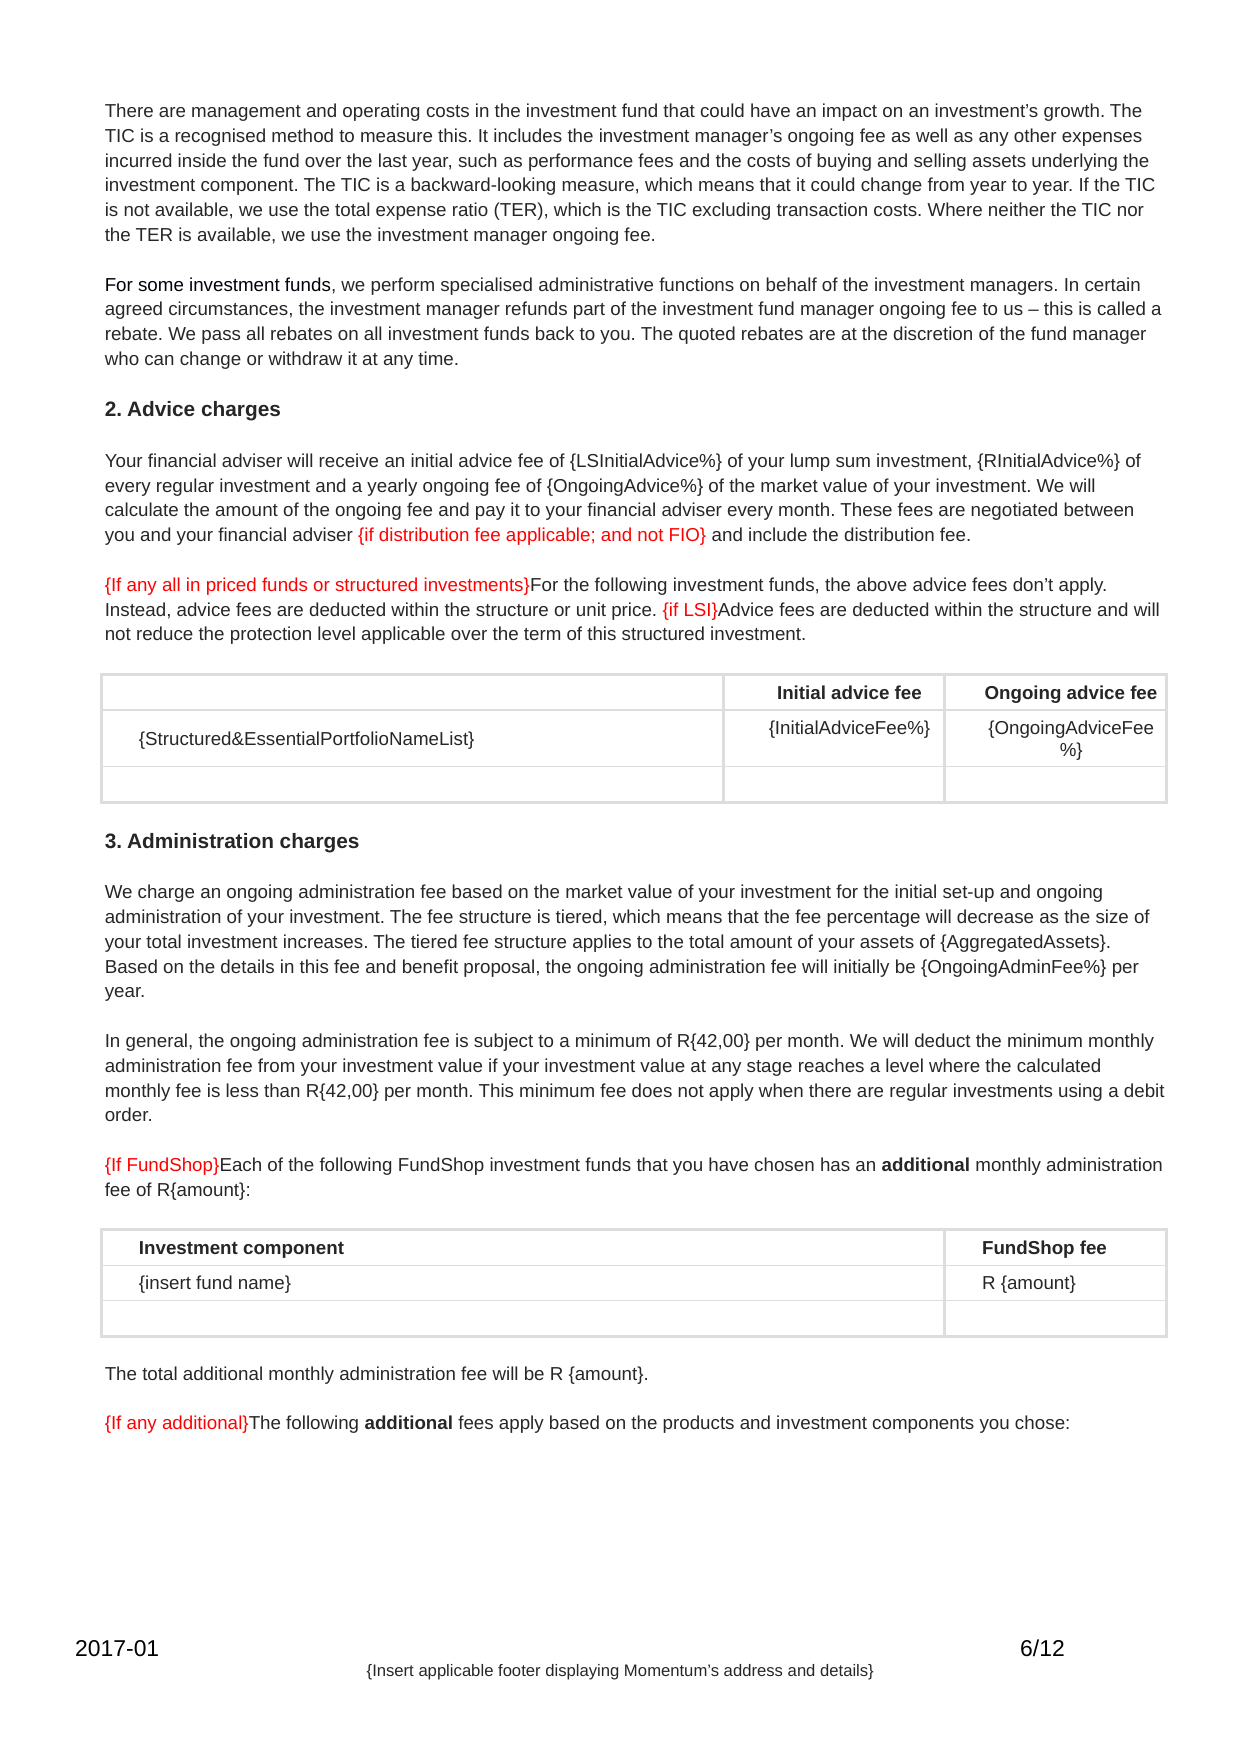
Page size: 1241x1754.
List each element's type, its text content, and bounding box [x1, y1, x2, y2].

table_cell {InitialAdviceFee%} [725, 711, 943, 766]
text {If any all in priced funds or structured investments}For the following investment funds, the above advice fees don’t apply. Instead, advice fees are deducted within the structure or unit price. {if LSI}Advice fees are deducted within the structure and will not reduce the protection level applicable over the term of this structured investment. [104, 573, 1165, 645]
text 2. Advice charges [104, 397, 1165, 421]
text The total additional monthly administration fee will be R {amount}. [104, 1363, 1165, 1384]
text In general, the ongoing administration fee is subject to a minimum of R{42,00} per month. We will deduct the minimum monthly administration fee from your investment value if your investment value at any stage reaches a level where the calculated monthly fee is less than R{42,00} per month. This minimum fee does not apply when there are regular investments using a debit order. [104, 1030, 1165, 1126]
table_cell {insert fund name} [103, 1266, 943, 1300]
table_header Initial advice fee [725, 676, 943, 709]
table_header FundShop fee [946, 1231, 1165, 1265]
text 3. Administration charges [104, 829, 1165, 853]
text For some investment funds, we perform specialised administrative functions on behalf of the investment managers. In certain agreed circumstances, the investment manager refunds part of the investment fund manager ongoing fee to us – this is called a rebate. We pass all rebates on all investment funds back to you. The quoted rebates are at the discretion of the fund manager who can change or withdraw it at any time. [104, 273, 1165, 369]
table_cell {OngoingAdviceFee%} [946, 711, 1165, 766]
table_cell {Structured&EssentialPortfolioNameList} [103, 711, 722, 766]
table_header [103, 676, 722, 709]
table_header Ongoing advice fee [946, 676, 1165, 709]
text We charge an ongoing administration fee based on the market value of your investment for the initial set-up and ongoing administration of your investment. The fee structure is tiered, which means that the fee percentage will decrease as the size of your total investment increases. The tiered fee structure applies to the total amount of your assets of {AggregatedAssets}. Based on the details in this fee and benefit proposal, the ongoing administration fee will initially be {OngoingAdminFee%} per year. [104, 881, 1165, 1002]
table_cell [946, 767, 1165, 801]
text Your financial adviser will receive an initial advice fee of {LSInitialAdvice%} of your lump sum investment, {RInitialAdvice%} of every regular investment and a yearly ongoing fee of {OngoingAdvice%} of the market value of your investment. We will calculate the amount of the ongoing fee and pay it to your financial adviser every month. These fees are negotiated between you and your financial adviser {if distribution fee applicable; and not FIO} and include the distribution fee. [104, 449, 1165, 546]
table_cell [725, 767, 943, 801]
text {If any additional}The following additional fees apply based on the products and investment components you chose: [104, 1412, 1165, 1434]
text There are management and operating costs in the investment fund that could have an impact on an investment’s growth. The TIC is a recognised method to measure this. It includes the investment manager’s ongoing fee as well as any other expenses incurred inside the fund over the last year, such as performance fees and the costs of buying and selling assets underlying the investment component. The TIC is a backward-looking measure, which means that it could change from year to year. If the TIC is not available, we use the total expense ratio (TER), which is the TIC excluding transaction costs. Where neither the TIC nor the TER is available, we use the investment manager ongoing fee. [104, 100, 1165, 245]
table_cell [103, 767, 722, 801]
text {If FundShop}Each of the following FundShop investment funds that you have chosen has an additional monthly administration fee of R{amount}: [104, 1154, 1165, 1200]
table_cell [946, 1301, 1165, 1335]
table_cell [103, 1301, 943, 1335]
table_header Investment component [103, 1231, 943, 1265]
table_cell R {amount} [946, 1266, 1165, 1300]
